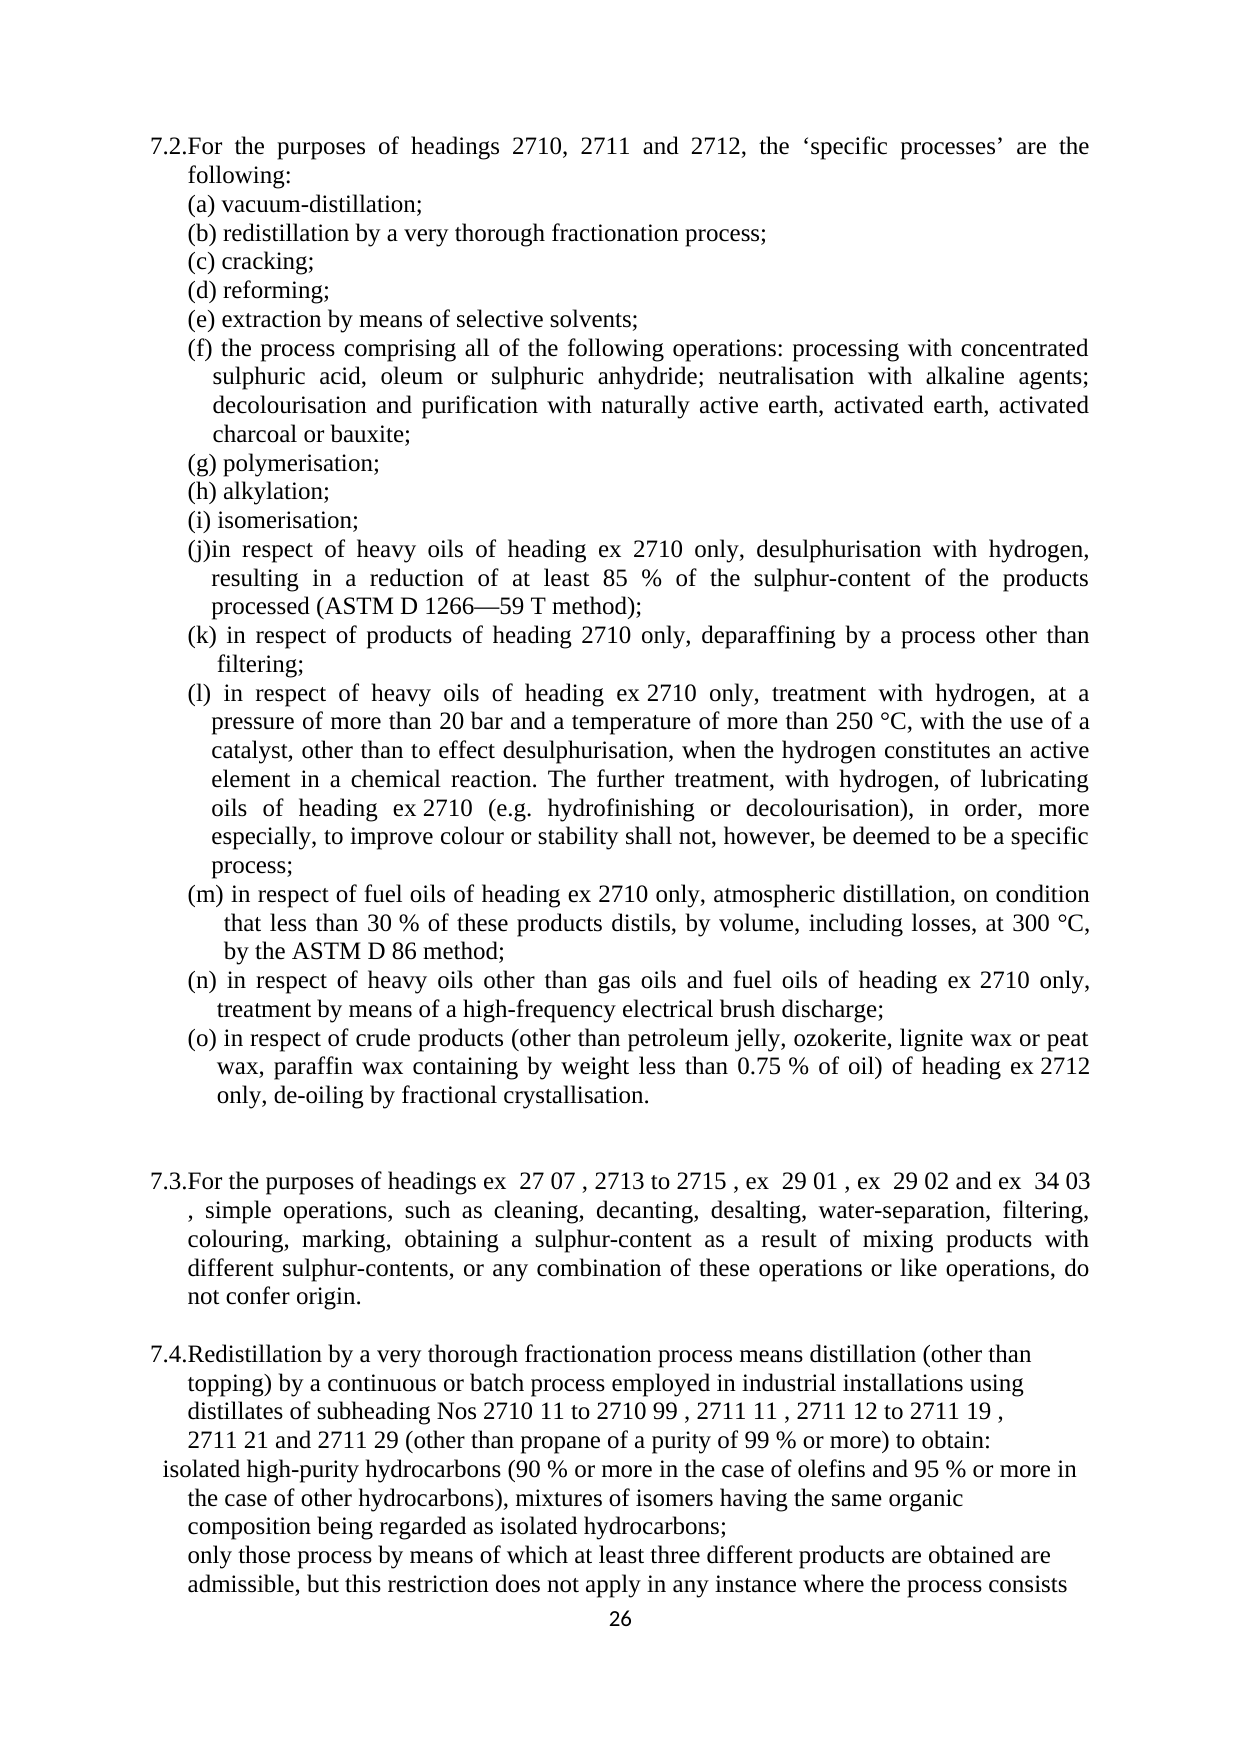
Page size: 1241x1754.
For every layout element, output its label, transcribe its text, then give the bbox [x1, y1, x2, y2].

table_cell 7.2. [150, 131, 187, 1166]
table_header in respect of products of heading 2710 only, deparaffining by a process other than filtering; [217, 620, 1090, 678]
table_cell For the purposes of headings 2710, 2711 and 2712, the ‘specific processes’ are the following: [901, 448, 1090, 534]
table_header (a) vacuum-distillation; [188, 189, 982, 218]
table_cell 7.4. [150, 1339, 187, 1598]
table_header [188, 74, 964, 131]
table_header in respect of heavy oils other than gas oils and fuel oils of heading ex 2710 only, treatment by means of a high-frequency electrical brush discharge; [217, 965, 1090, 1023]
table_header the process comprising all of the following operations: processing with concentrated sulphuric acid, oleum or sulphuric anhydride; neutralisation with alkaline agents; decolourisation and purification with naturally active earth, activated earth, activated charcoal or bauxite; [213, 333, 1090, 448]
table_header (h) alkylation; [188, 476, 901, 505]
table_header (m) [188, 879, 224, 965]
table_header (o) [188, 1023, 217, 1166]
table_header (d) reforming; [188, 275, 901, 304]
table_header 7.1. [150, 74, 187, 131]
table_header (g) polymerisation; [188, 448, 946, 476]
table_header in respect of heavy oils of heading ex 2710 only, desulphurisation with hydrogen, resulting in a reduction of at least 85 % of the sulphur-content of the products processed (ASTM D 1266—59 T method); [211, 534, 1090, 620]
table_cell For the purposes of headings 2710, 2711 and 2712, the ‘specific processes’ are the following: [188, 131, 1090, 333]
table_header in respect of heavy oils of heading ex 2710 only, treatment with hydrogen, at a pressure of more than 20 bar and a temperature of more than 250 °C, with the use of a catalyst, other than to effect desulphurisation, when the hydrogen constitutes an active element in a chemical reaction. The further treatment, with hydrogen, of lubricating oils of heading ex 2710 (e.g. hydrofinishing or decolourisation), in order, more especially, to improve colour or stability shall not, however, be deemed to be a specific process; [211, 678, 1090, 879]
table_header (e) extraction by means of selective solvents; [188, 304, 1036, 333]
table_header (b) redistillation by a very thorough fractionation process; [188, 218, 1045, 246]
table_header in respect of crude products (other than petroleum jelly, ozokerite, lignite wax or peat wax, paraffin wax containing by weight less than 0.75 % of oil) of heading ex 2712 only, de-oiling by fractional crystallisation. [217, 1023, 1090, 1166]
table_header For the purposes of headings ex 2707, 2713 to 2715, ex 2901, ex 2902 and ex 3403, the ‘specific processes’ are the following: [964, 74, 1090, 131]
table_cell For the purposes of headings ex 27 07 , 2713 to 2715 , ex 29 01 , ex 29 02 and ex 34 03 , simple operations, such as cleaning, decanting, desalting, water-separation, filtering, colouring, marking, obtaining a sulphur-content as a result of mixing products with different sulphur-contents, or any combination of these operations or like operations, do not confer origin. [188, 1166, 1090, 1339]
table_cell 7.3. [150, 1166, 187, 1339]
table_header (k) [188, 620, 217, 678]
table_header (c) cracking; [188, 246, 882, 275]
table_header (i) isomerisation; [188, 505, 964, 534]
table_header (f) [188, 333, 212, 448]
table_header (j) [188, 534, 211, 620]
table_header (n) [188, 965, 217, 1023]
table_header in respect of fuel oils of heading ex 2710 only, atmospheric distillation, on condition that less than 30 % of these products distils, by volume, including losses, at 300 °C, by the ASTM D 86 method; [224, 879, 1090, 965]
table_cell Redistillation by a very thorough fractionation process means distillation (other than topping) by a continuous or batch process employed in industrial installations using distillates of subheading Nos 2710 11 to 2710 99 , 2711 11 , 2711 12 to 2711 19 , 2711 21 and 2711 29 (other than propane of a purity of 99 % or more) to obtain: 1. isolated high-purity hydrocarbons (90 % or more in the case of olefins and 95 % or more in the case of other hydrocarbons), mixtures of isomers having the same organic composition being regarded as isolated hydrocarbons; only those process by means of which at least three different products are obtained are admissible, but this restriction does not apply in any instance where the process consists in the separation of isomers. In so far this concerns xylenes, ethylbenzene is included with xylene isomers; 2. Products of subheading Nos 2707 10 to 2707 30 , 2707 50 and 2710 11 to 2710 99 , (a) with no overlapping of the final boiling point of one fraction and the initial boiling point of the succeeding fraction and a difference of not more than 60 °C between the temperatures at which 5 and 90 % by the volume (including losses) distil by the ASTM D 86—67 method (reapproved 1972); (b) with an overlapping of the final boiling point of one fraction and the initial boiling point of the succeeding fraction and a difference of not more than 30 °C between the temperatures at which 5 and 90 % by volume (including losses) distil by the ASTM D 86—67 method (reapproved 1972). [188, 1339, 1090, 1598]
table_header (l) [188, 678, 211, 879]
